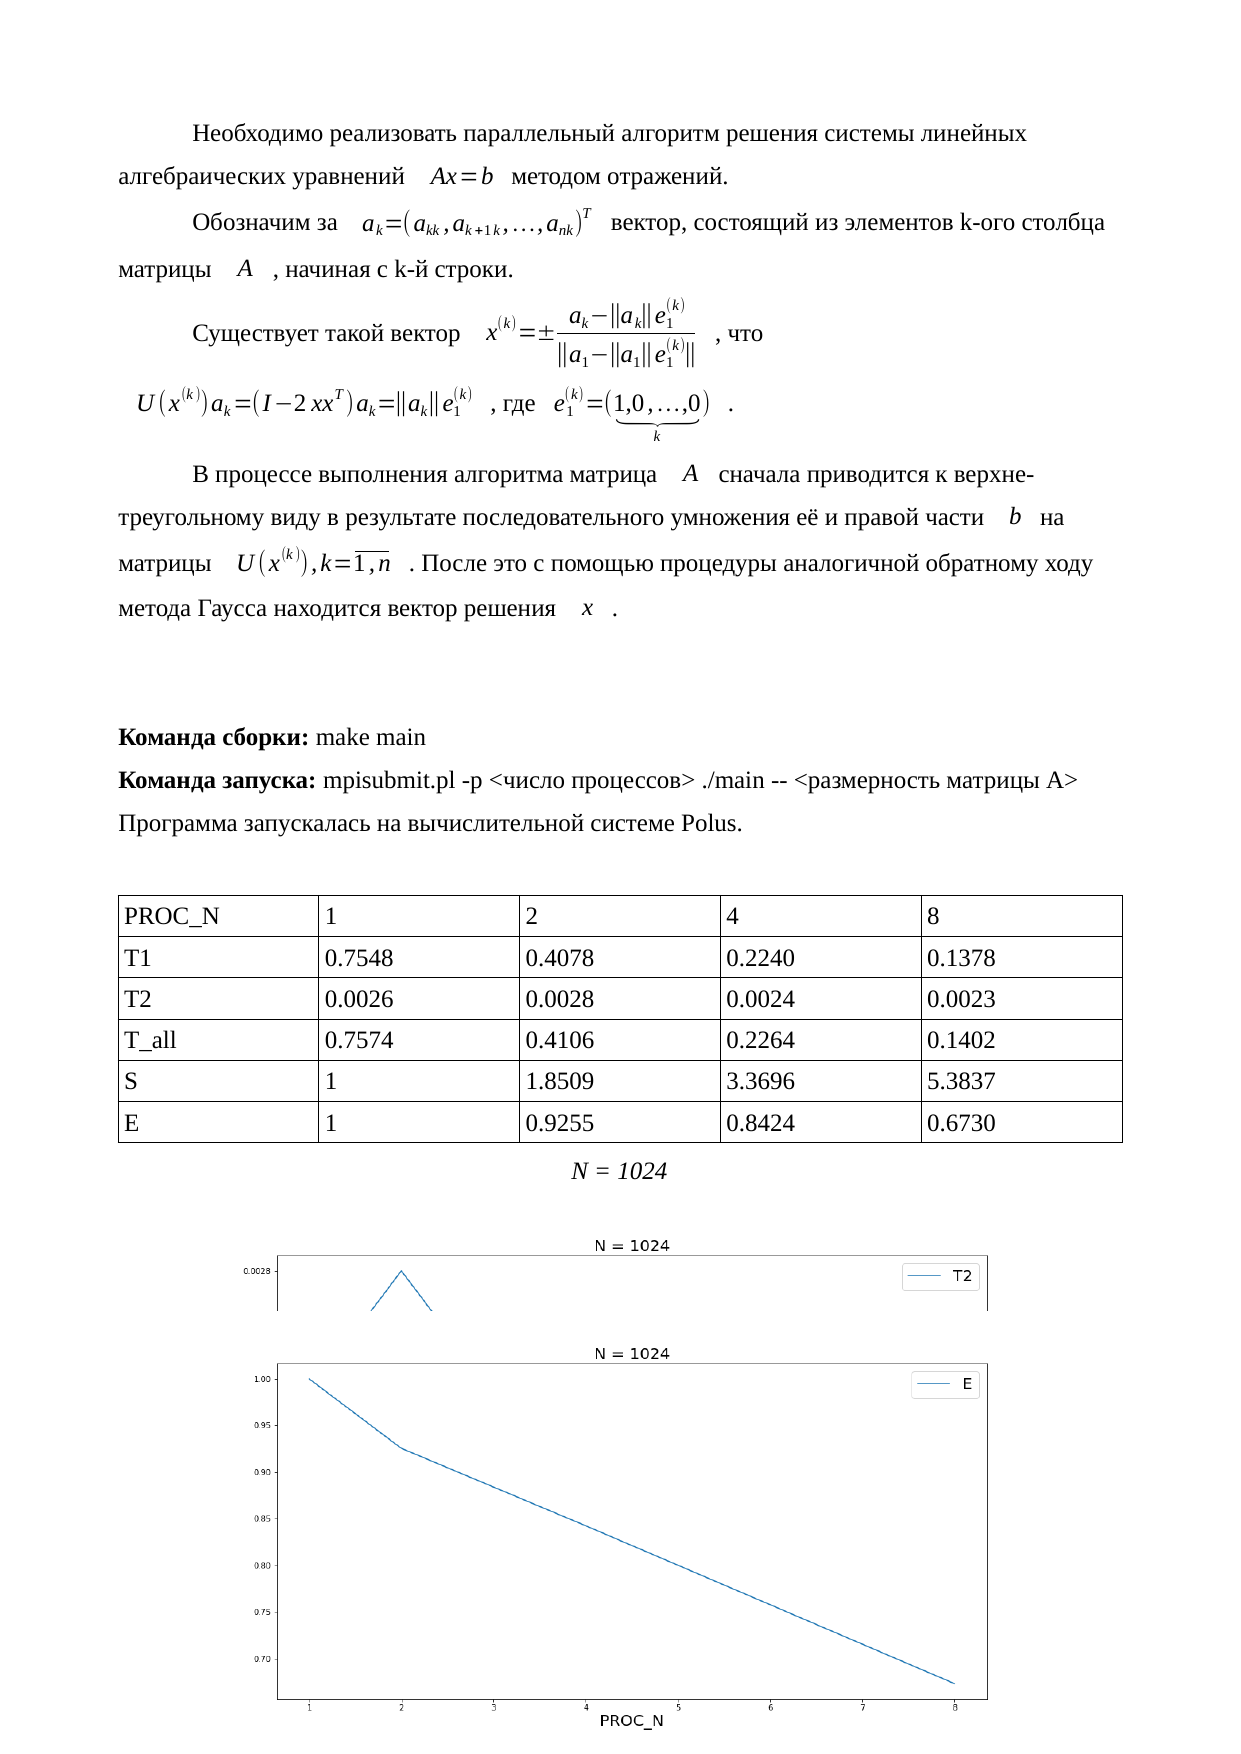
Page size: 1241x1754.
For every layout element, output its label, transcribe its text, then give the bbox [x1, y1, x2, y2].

table_cell 1.8509 [520, 1061, 720, 1101]
text Команда запуска: mpisubmit.pl -p <число процессов> ./main -- <размерность матрицы A> [118, 765, 1122, 794]
table_cell 0.0028 [520, 978, 720, 1018]
table_cell 0.8424 [721, 1102, 921, 1142]
table_header 1 [319, 896, 519, 936]
table_cell S [119, 1061, 318, 1101]
table_cell E [119, 1102, 318, 1142]
table_cell T_all [119, 1020, 318, 1060]
table_cell 3.3696 [721, 1061, 921, 1101]
table_cell 0.2264 [721, 1020, 921, 1060]
table_cell 0.0023 [922, 978, 1122, 1018]
text N = 1024 [118, 1156, 1122, 1184]
table_header 2 [520, 896, 720, 936]
table_cell 0.0024 [721, 978, 921, 1018]
table_cell 0.7574 [319, 1020, 519, 1060]
table_cell 0.1402 [922, 1020, 1122, 1060]
text Команда сборки: make main [118, 722, 1122, 751]
table_header PROC_N [119, 896, 318, 936]
table_cell 0.7548 [319, 937, 519, 977]
table_cell T1 [119, 937, 318, 977]
table_cell 0.1378 [922, 937, 1122, 977]
table_cell 1 [319, 1061, 519, 1101]
text Существует такой вектор , что, где. [118, 297, 1122, 444]
table_header 4 [721, 896, 921, 936]
table_cell 0.0026 [319, 978, 519, 1018]
table_cell 5.3837 [922, 1061, 1122, 1101]
table_cell 0.2240 [721, 937, 921, 977]
table_cell 0.4106 [520, 1020, 720, 1060]
picture [162, 1192, 1078, 1754]
text Необходимо реализовать параллельный алгоритм решения системы линейных алгебраических уравнений методом отражений. [118, 118, 1122, 190]
text В процессе выполнения алгоритма матрица сначала приводится к верхне-треугольному виду в результате последовательного умножения её и правой части на матрицы . После это с помощью процедуры аналогичной обратному ходу метода Гаусса находится вектор решения . [118, 459, 1122, 622]
table_cell 1 [319, 1102, 519, 1142]
table_header 8 [922, 896, 1122, 936]
table_cell T2 [119, 978, 318, 1018]
text Обозначим за вектор, состоящий из элементов k-ого столбца матрицы , начиная с k-й строки. [118, 204, 1122, 282]
text Программа запускалась на вычислительной системе Polus. [118, 808, 1122, 837]
table_cell 0.9255 [520, 1102, 720, 1142]
table_cell 0.4078 [520, 937, 720, 977]
table_cell 0.6730 [922, 1102, 1122, 1142]
